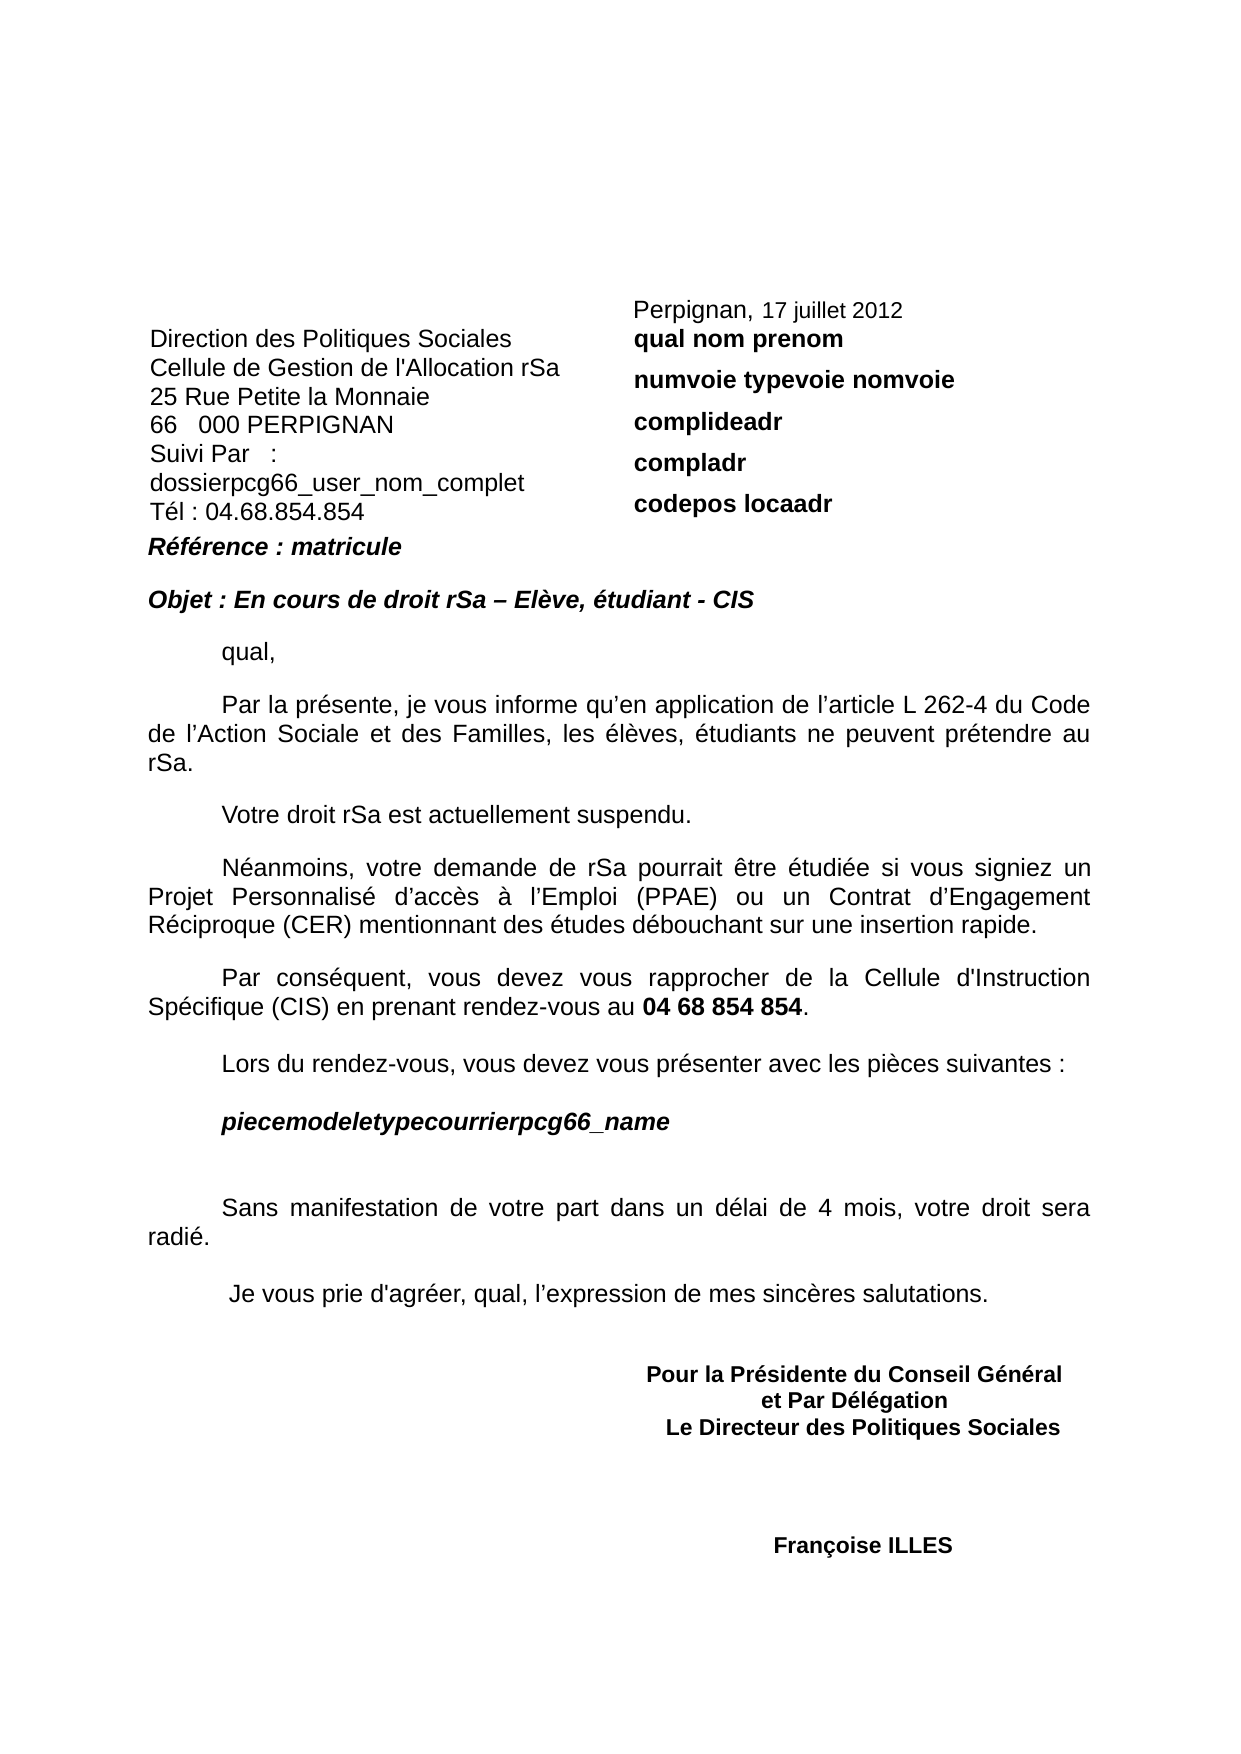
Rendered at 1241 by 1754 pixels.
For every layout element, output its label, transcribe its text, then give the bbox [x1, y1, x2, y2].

text Pour la Présidente du Conseil Général [616, 1361, 1092, 1387]
text Votre droit rSa est actuellement suspendu. [148, 800, 1092, 829]
table_header Direction des Politiques Sociales Cellule de Gestion de l'Allocation rSa 25 Rue Petite la Monnaie 66 000 PERPIGNAN Suivi Par : dossierpcg66_user_nom_complet Tél : 04.68.854.854 [149, 324, 633, 532]
text Perpignan, 17 juillet 2012 [148, 295, 1092, 324]
text Je vous prie d'agréer, qual, l’expression de mes sincères salutations. [148, 1279, 1092, 1308]
table_header qual nom prenom numvoie typevoie nomvoie complideadr compladr codepos locaadr [633, 324, 1047, 532]
text Par conséquent, vous devez vous rapprocher de la Cellule d'Instruction Spécifique (CIS) en prenant rendez-vous au 04 68 854 854. [148, 963, 1092, 1021]
text Néanmoins, votre demande de rSa pourrait être étudiée si vous signiez un Projet Personnalisé d’accès à l’Emploi (PPAE) ou un Contrat d’Engagement Réciproque (CER) mentionnant des études débouchant sur une insertion rapide. [148, 853, 1092, 939]
text Par la présente, je vous informe qu’en application de l’article L 262-4 du Code de l’Action Sociale et des Familles, les élèves, étudiants ne peuvent prétendre au rSa. [148, 690, 1092, 776]
text et Par Délégation [616, 1387, 1092, 1413]
text Sans manifestation de votre part dans un délai de 4 mois, votre droit sera radié. [148, 1193, 1092, 1251]
text Françoise ILLES [634, 1503, 1092, 1558]
text qual, [148, 637, 1092, 666]
text Objet : En cours de droit rSa – Elève, étudiant - CIS [148, 584, 1092, 613]
text Le Directeur des Politiques Sociales [634, 1413, 1092, 1440]
text Référence : matricule [148, 532, 1092, 561]
text piecemodeletypecourrierpcg66_name [221, 1107, 1092, 1136]
text Lors du rendez-vous, vous devez vous présenter avec les pièces suivantes : [148, 1049, 1092, 1078]
